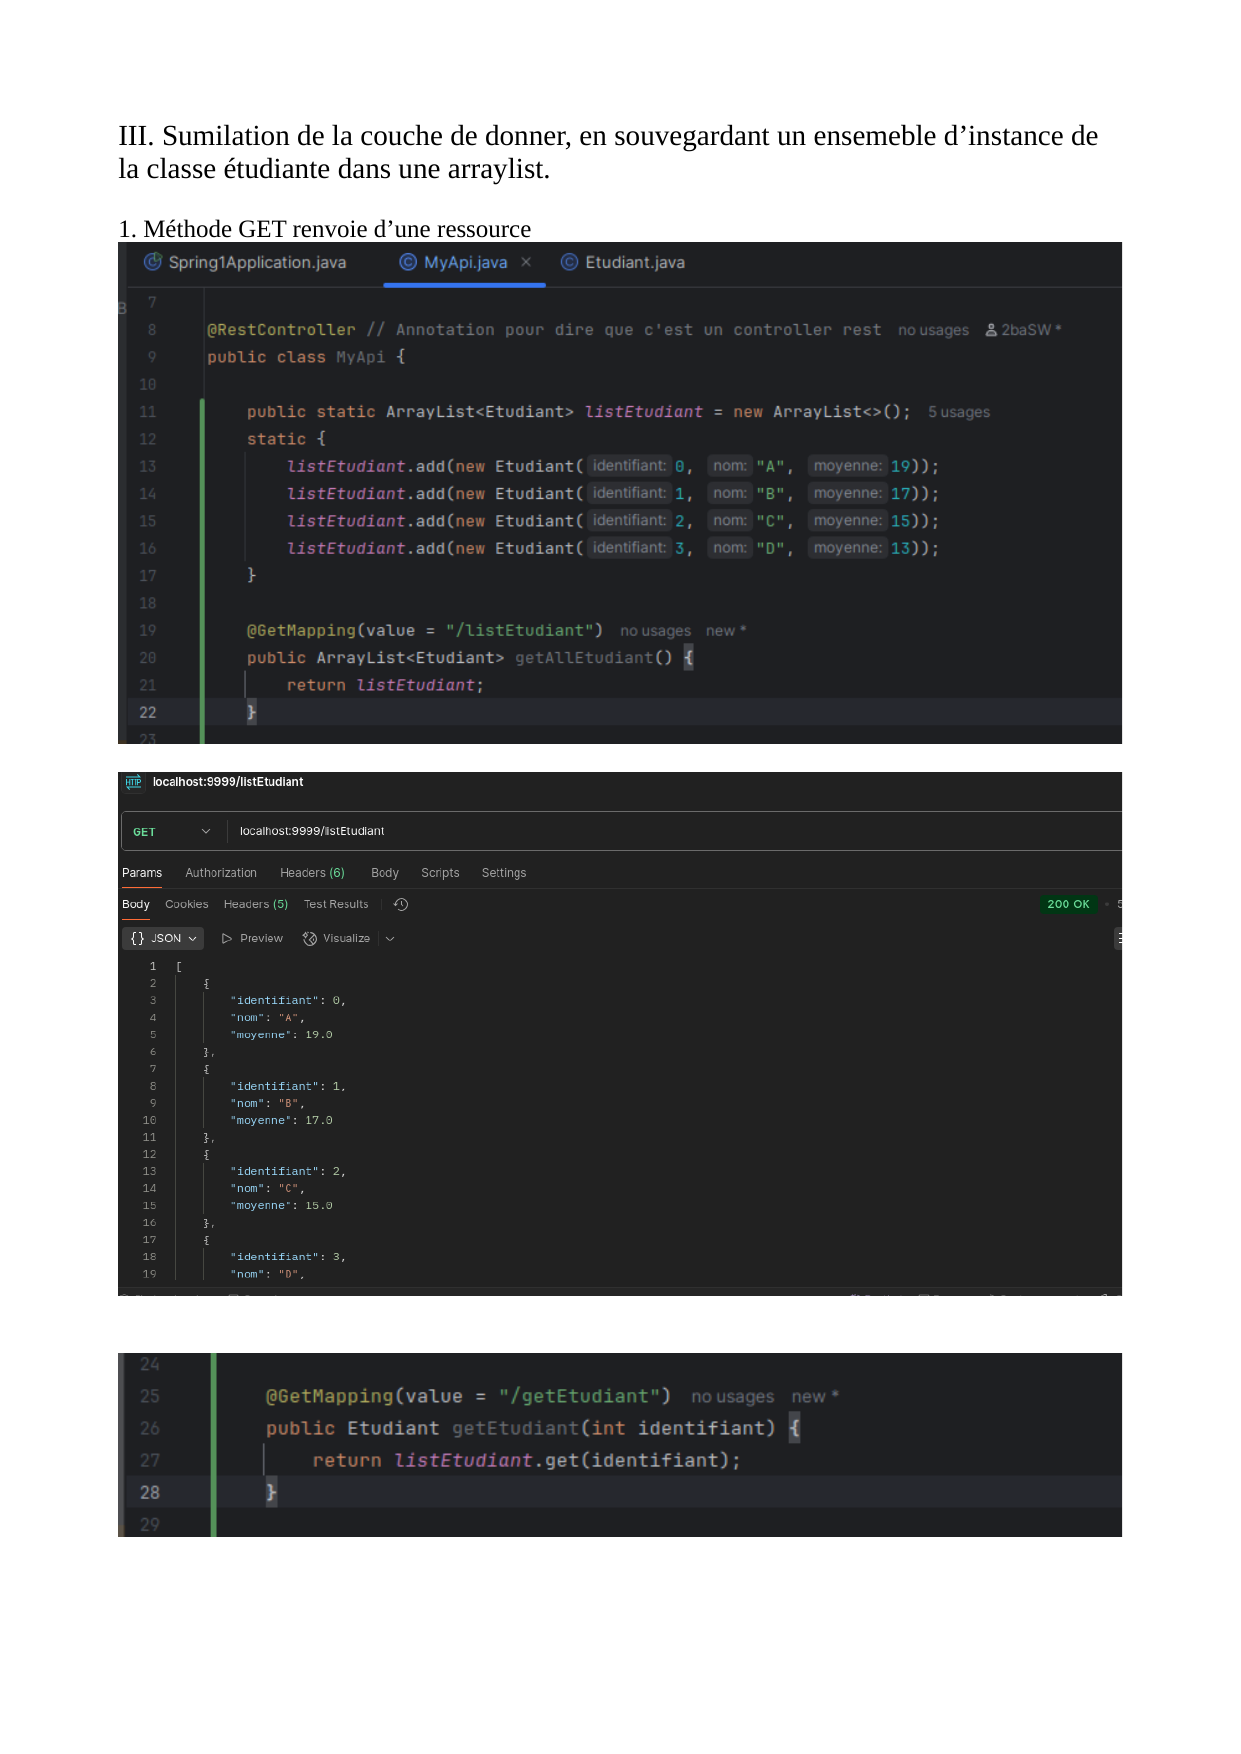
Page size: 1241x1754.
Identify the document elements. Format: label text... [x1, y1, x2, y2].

text 1. Méthode GET renvoie d’une ressource [118, 214, 1122, 242]
picture [118, 772, 1123, 1296]
picture [118, 242, 1123, 744]
text III. Sumilation de la couche de donner, en souvegardant un ensemeble d’instance de la classe étudiante dans une arraylist. [118, 118, 1122, 185]
picture [118, 1353, 1123, 1537]
